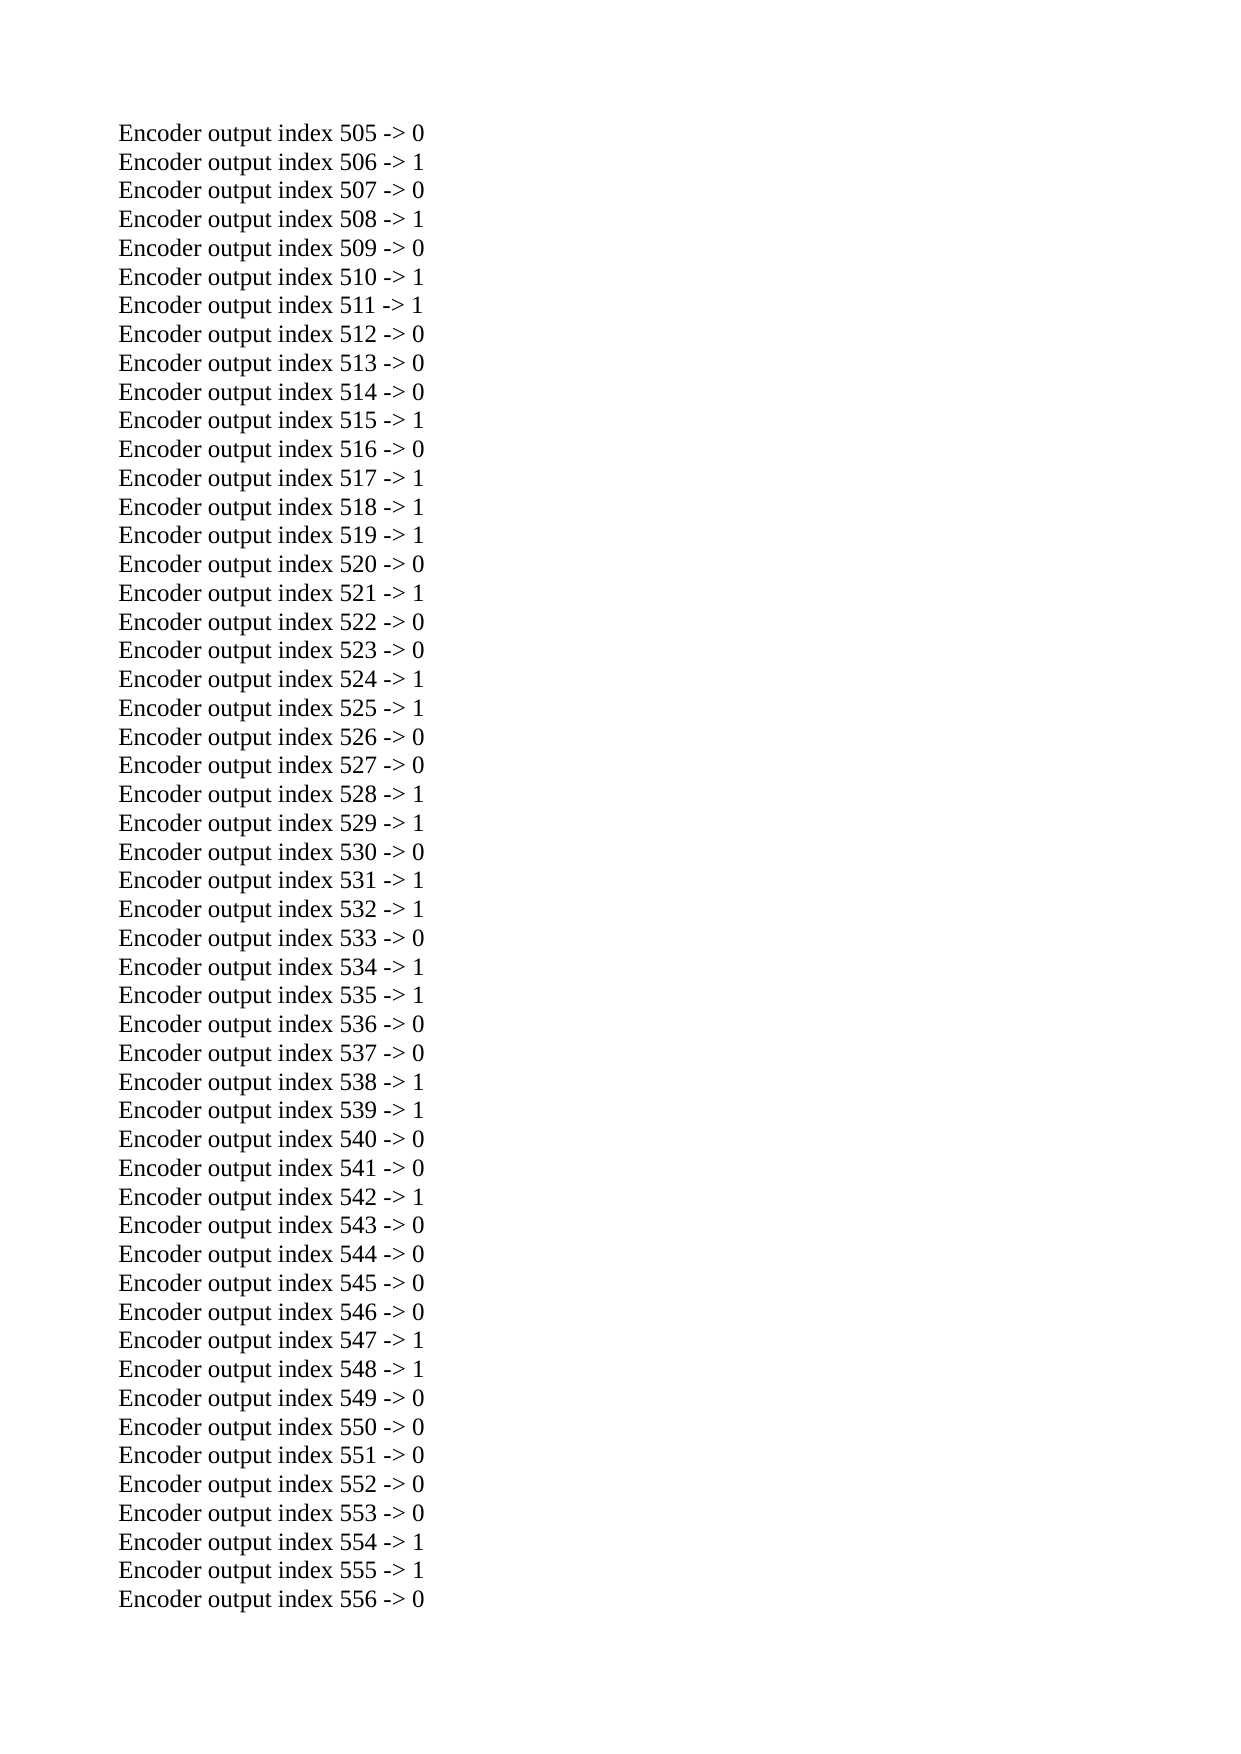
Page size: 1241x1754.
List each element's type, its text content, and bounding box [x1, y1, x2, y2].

text Encoder output index 524 -> 1 [118, 664, 1122, 693]
text Encoder output index 553 -> 0 [118, 1498, 1122, 1527]
text Encoder output index 509 -> 0 [118, 233, 1122, 262]
text Encoder output index 541 -> 0 [118, 1153, 1122, 1182]
text Encoder output index 545 -> 0 [118, 1268, 1122, 1297]
text Encoder output index 507 -> 0 [118, 176, 1122, 204]
text Encoder output index 523 -> 0 [118, 636, 1122, 664]
text Encoder output index 526 -> 0 [118, 722, 1122, 751]
text Encoder output index 522 -> 0 [118, 607, 1122, 636]
text Encoder output index 533 -> 0 [118, 923, 1122, 952]
text Encoder output index 520 -> 0 [118, 549, 1122, 578]
text Encoder output index 550 -> 0 [118, 1412, 1122, 1441]
text Encoder output index 537 -> 0 [118, 1038, 1122, 1067]
text Encoder output index 529 -> 1 [118, 808, 1122, 837]
text Encoder output index 527 -> 0 [118, 751, 1122, 779]
text Encoder output index 511 -> 1 [118, 291, 1122, 319]
text Encoder output index 552 -> 0 [118, 1469, 1122, 1498]
text Encoder output index 519 -> 1 [118, 521, 1122, 549]
text Encoder output index 512 -> 0 [118, 319, 1122, 348]
text Encoder output index 535 -> 1 [118, 981, 1122, 1009]
text Encoder output index 540 -> 0 [118, 1124, 1122, 1153]
text Encoder output index 513 -> 0 [118, 348, 1122, 377]
text Encoder output index 555 -> 1 [118, 1556, 1122, 1584]
text Encoder output index 514 -> 0 [118, 377, 1122, 406]
text Encoder output index 534 -> 1 [118, 952, 1122, 981]
text Encoder output index 530 -> 0 [118, 837, 1122, 866]
text Encoder output index 515 -> 1 [118, 406, 1122, 434]
text Encoder output index 531 -> 1 [118, 866, 1122, 894]
text Encoder output index 538 -> 1 [118, 1067, 1122, 1096]
text Encoder output index 505 -> 0 [118, 118, 1122, 147]
text Encoder output index 542 -> 1 [118, 1182, 1122, 1211]
text Encoder output index 517 -> 1 [118, 463, 1122, 492]
text Encoder output index 547 -> 1 [118, 1326, 1122, 1354]
text Encoder output index 544 -> 0 [118, 1239, 1122, 1268]
text Encoder output index 556 -> 0 [118, 1584, 1122, 1613]
text Encoder output index 508 -> 1 [118, 204, 1122, 233]
text Encoder output index 528 -> 1 [118, 779, 1122, 808]
text Encoder output index 539 -> 1 [118, 1096, 1122, 1124]
text Encoder output index 525 -> 1 [118, 693, 1122, 722]
text Encoder output index 516 -> 0 [118, 434, 1122, 463]
text Encoder output index 551 -> 0 [118, 1441, 1122, 1469]
text Encoder output index 532 -> 1 [118, 894, 1122, 923]
text Encoder output index 546 -> 0 [118, 1297, 1122, 1326]
text Encoder output index 548 -> 1 [118, 1354, 1122, 1383]
text Encoder output index 521 -> 1 [118, 578, 1122, 607]
text Encoder output index 549 -> 0 [118, 1383, 1122, 1412]
text Encoder output index 518 -> 1 [118, 492, 1122, 521]
text Encoder output index 554 -> 1 [118, 1527, 1122, 1556]
text Encoder output index 543 -> 0 [118, 1211, 1122, 1239]
text Encoder output index 536 -> 0 [118, 1009, 1122, 1038]
text Encoder output index 510 -> 1 [118, 262, 1122, 291]
text Encoder output index 506 -> 1 [118, 147, 1122, 176]
